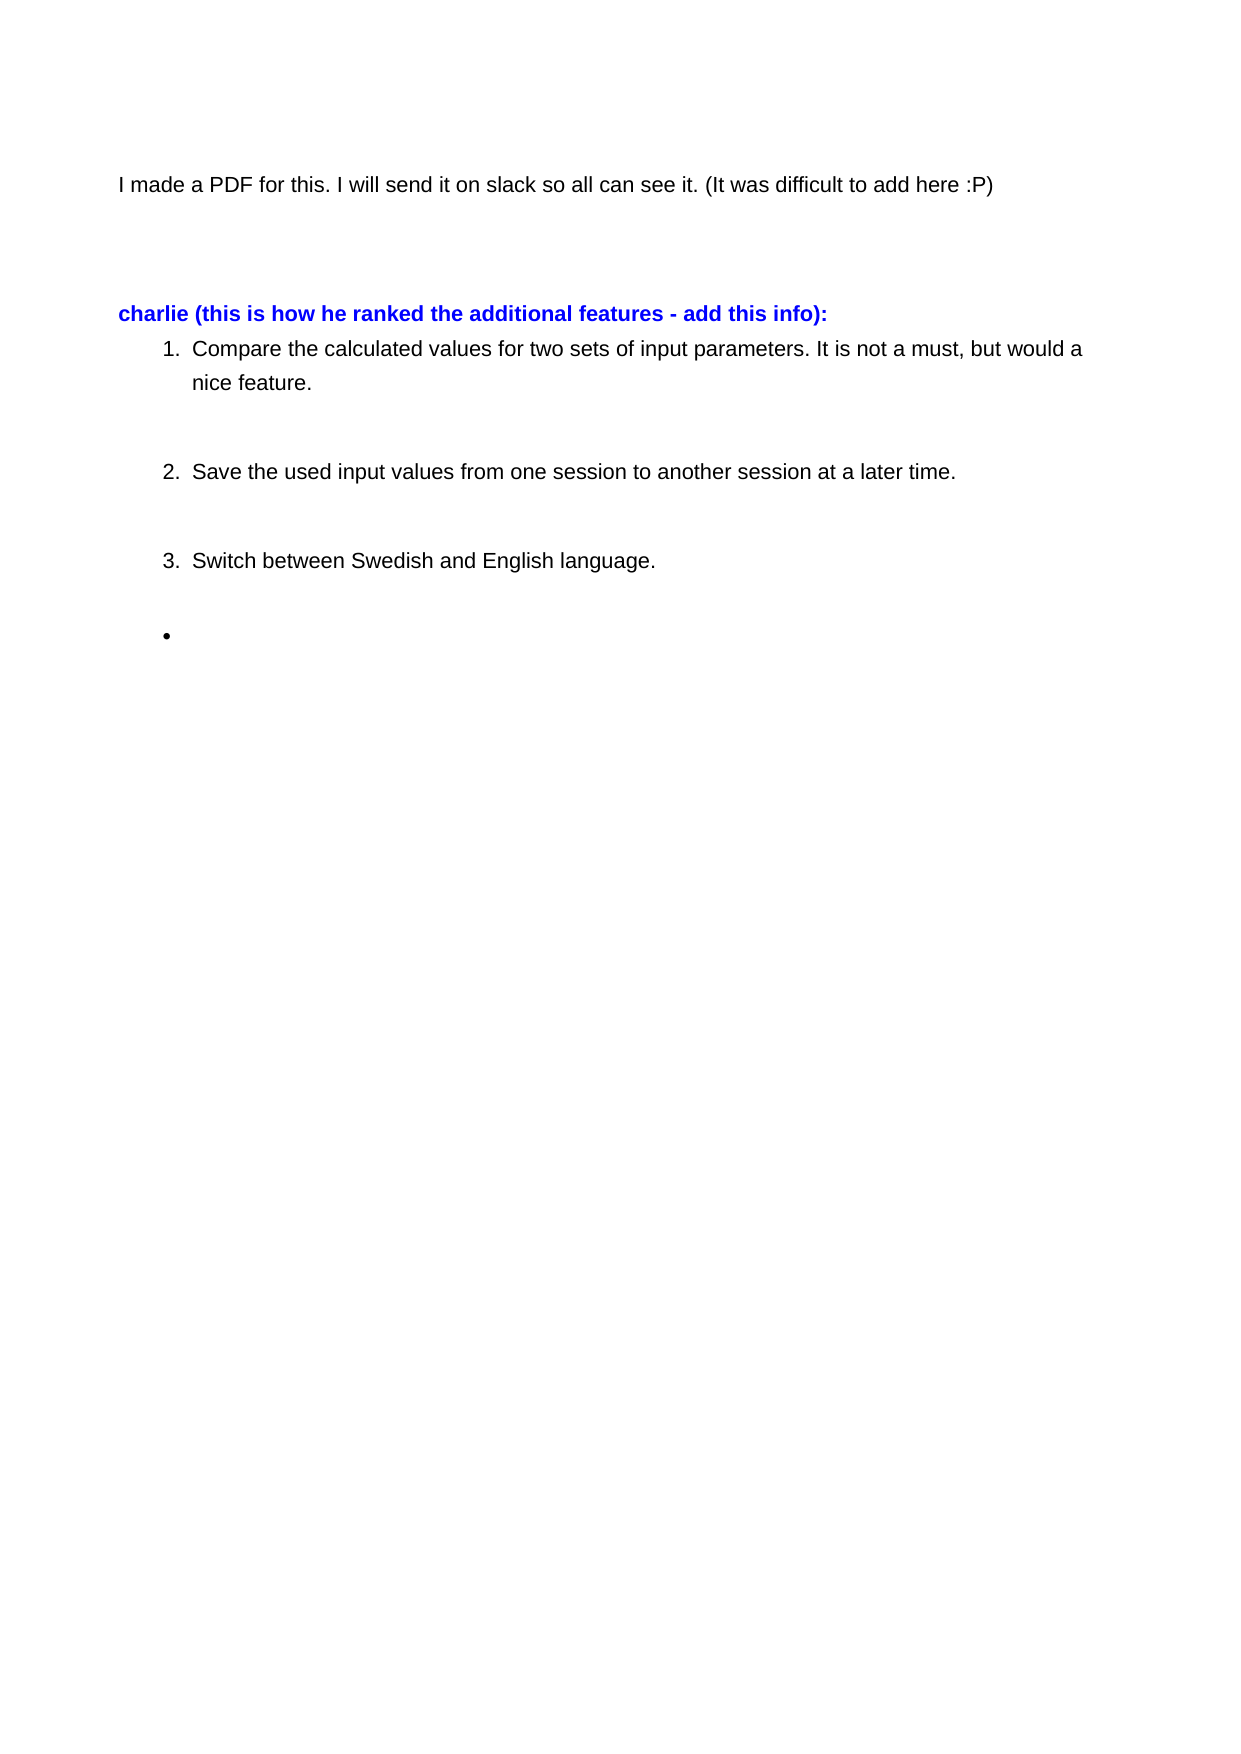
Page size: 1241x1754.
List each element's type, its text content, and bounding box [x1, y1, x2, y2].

list Save the used input values from one session to another session at a later time. [162, 459, 1122, 484]
text charlie (this is how he ranked the additional features - add this info): [118, 301, 1122, 326]
list Switch between Swedish and English language. [162, 548, 1122, 573]
list Compare the calculated values for two sets of input parameters. It is not a must, but would a nice feature. [162, 335, 1122, 395]
text I made a PDF for this. I will send it on slack so all can see it. (It was difficult to add here :P) [118, 172, 1122, 197]
